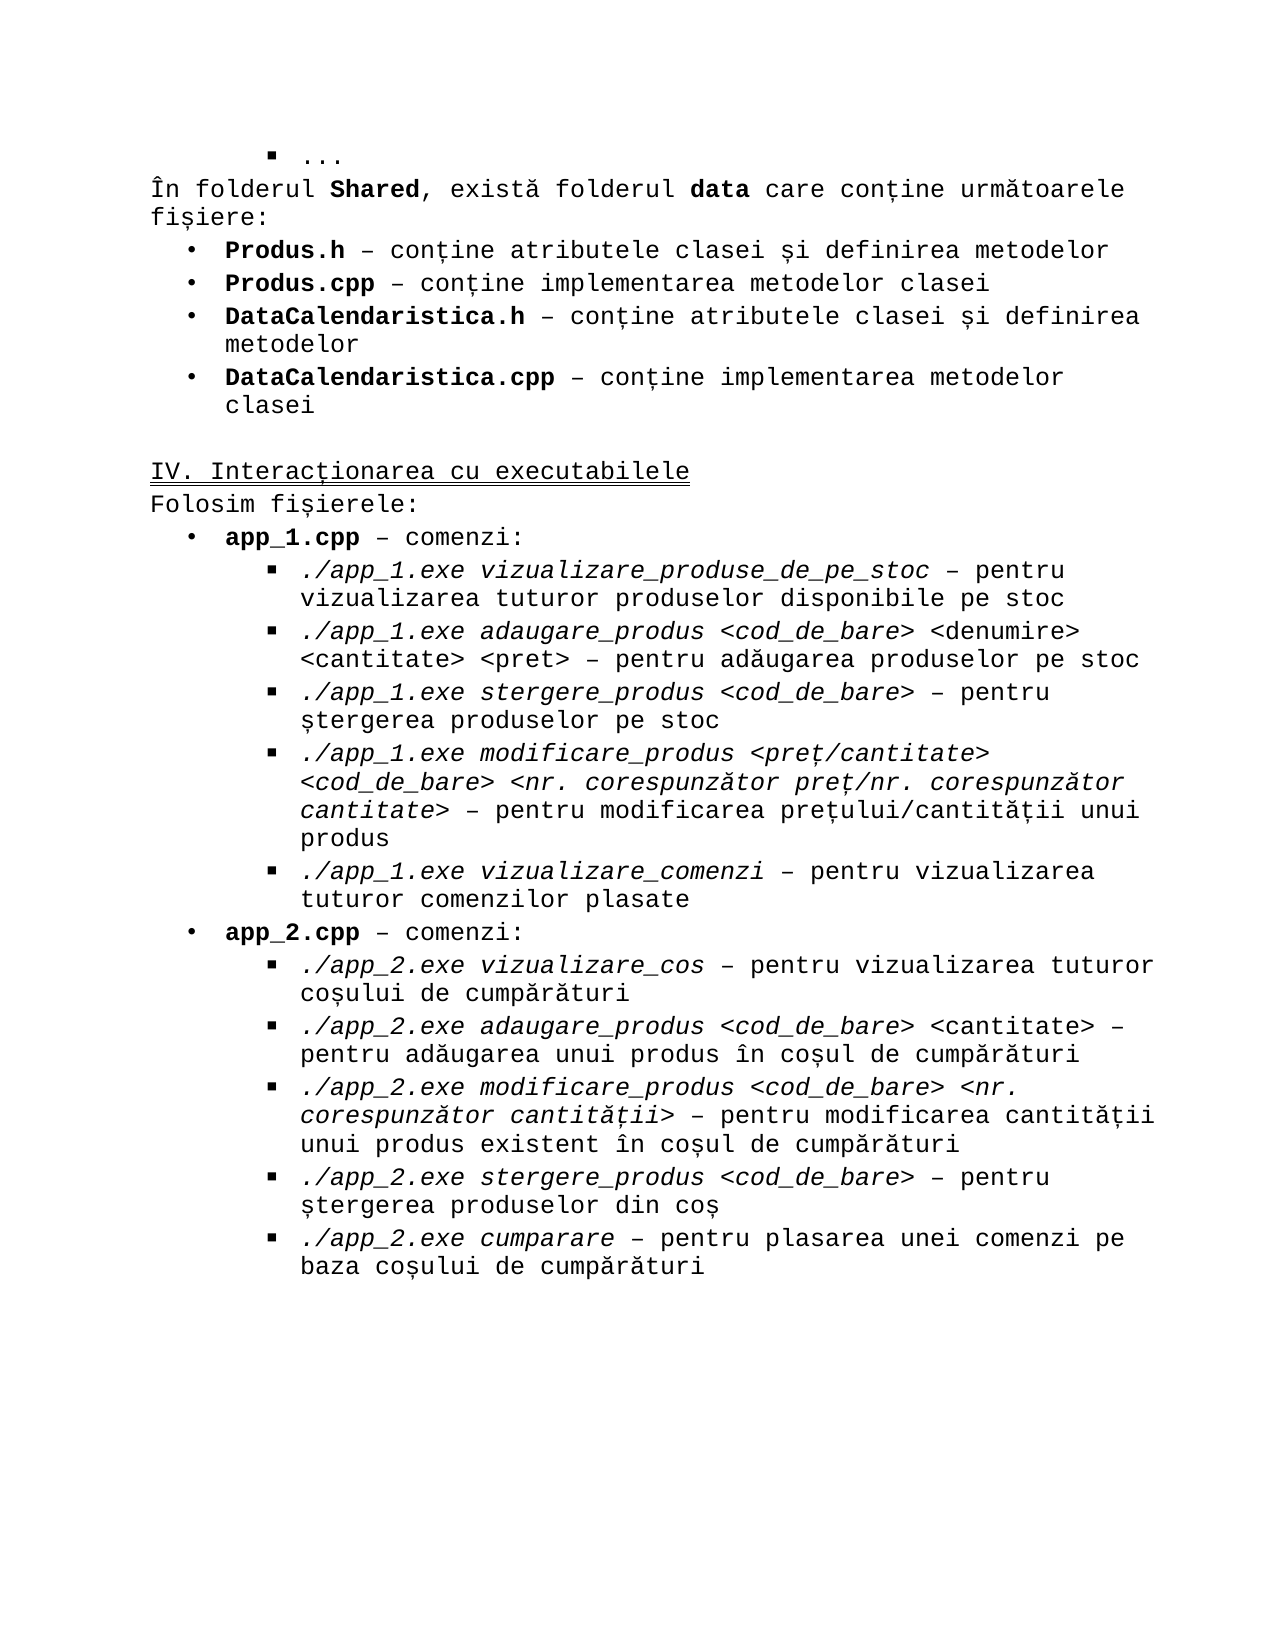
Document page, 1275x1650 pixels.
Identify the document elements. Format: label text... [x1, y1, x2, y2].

text În folderul Shared, există folderul data care conține următoarele fișiere: [150, 177, 1162, 233]
list ./app_2.exe vizualizare_cos – pentru vizualizarea tuturor coșului de cumpărături [262, 952, 1162, 1009]
list ./app_1.exe modificare_produs <preț/cantitate> <cod_de_bare> <nr. corespunzător preț/nr. corespunzător cantitate> – pentru modificarea prețului/cantității unui produs [262, 741, 1162, 854]
list ./app_2.exe modificare_produs <cod_de_bare> <nr. corespunzător cantității> – pentru modificarea cantității unui produs existent în coșul de cumpărături [262, 1075, 1162, 1160]
list ./app_1.exe vizualizare_produse_de_pe_stoc – pentru vizualizarea tuturor produselor disponibile pe stoc [262, 557, 1162, 614]
list ... [262, 144, 1162, 172]
list ./app_1.exe adaugare_produs <cod_de_bare> <denumire> <cantitate> <pret> – pentru adăugarea produselor pe stoc [262, 618, 1162, 675]
list DataCalendaristica.h – conține atributele clasei și definirea metodelor [187, 303, 1162, 360]
list app_1.cpp – comenzi: [187, 524, 1162, 553]
list DataCalendaristica.cpp – conține implementarea metodelor clasei [187, 364, 1162, 421]
list ./app_2.exe cumparare – pentru plasarea unei comenzi pe baza coșului de cumpărături [262, 1225, 1162, 1282]
list ./app_2.exe adaugare_produs <cod_de_bare> <cantitate> – pentru adăugarea unui produs în coșul de cumpărături [262, 1014, 1162, 1070]
list app_2.cpp – comenzi: [187, 920, 1162, 948]
list ./app_1.exe vizualizare_comenzi – pentru vizualizarea tuturor comenzilor plasate [262, 858, 1162, 915]
list Produs.h – conține atributele clasei și definirea metodelor [187, 238, 1162, 266]
list Produs.cpp – conține implementarea metodelor clasei [187, 271, 1162, 299]
list ./app_2.exe stergere_produs <cod_de_bare> – pentru ștergerea produselor din coș [262, 1164, 1162, 1221]
text IV. Interacționarea cu executabilele [150, 459, 1162, 487]
list ./app_1.exe stergere_produs <cod_de_bare> – pentru ștergerea produselor pe stoc [262, 679, 1162, 736]
text Folosim fișierele: [150, 492, 1162, 520]
